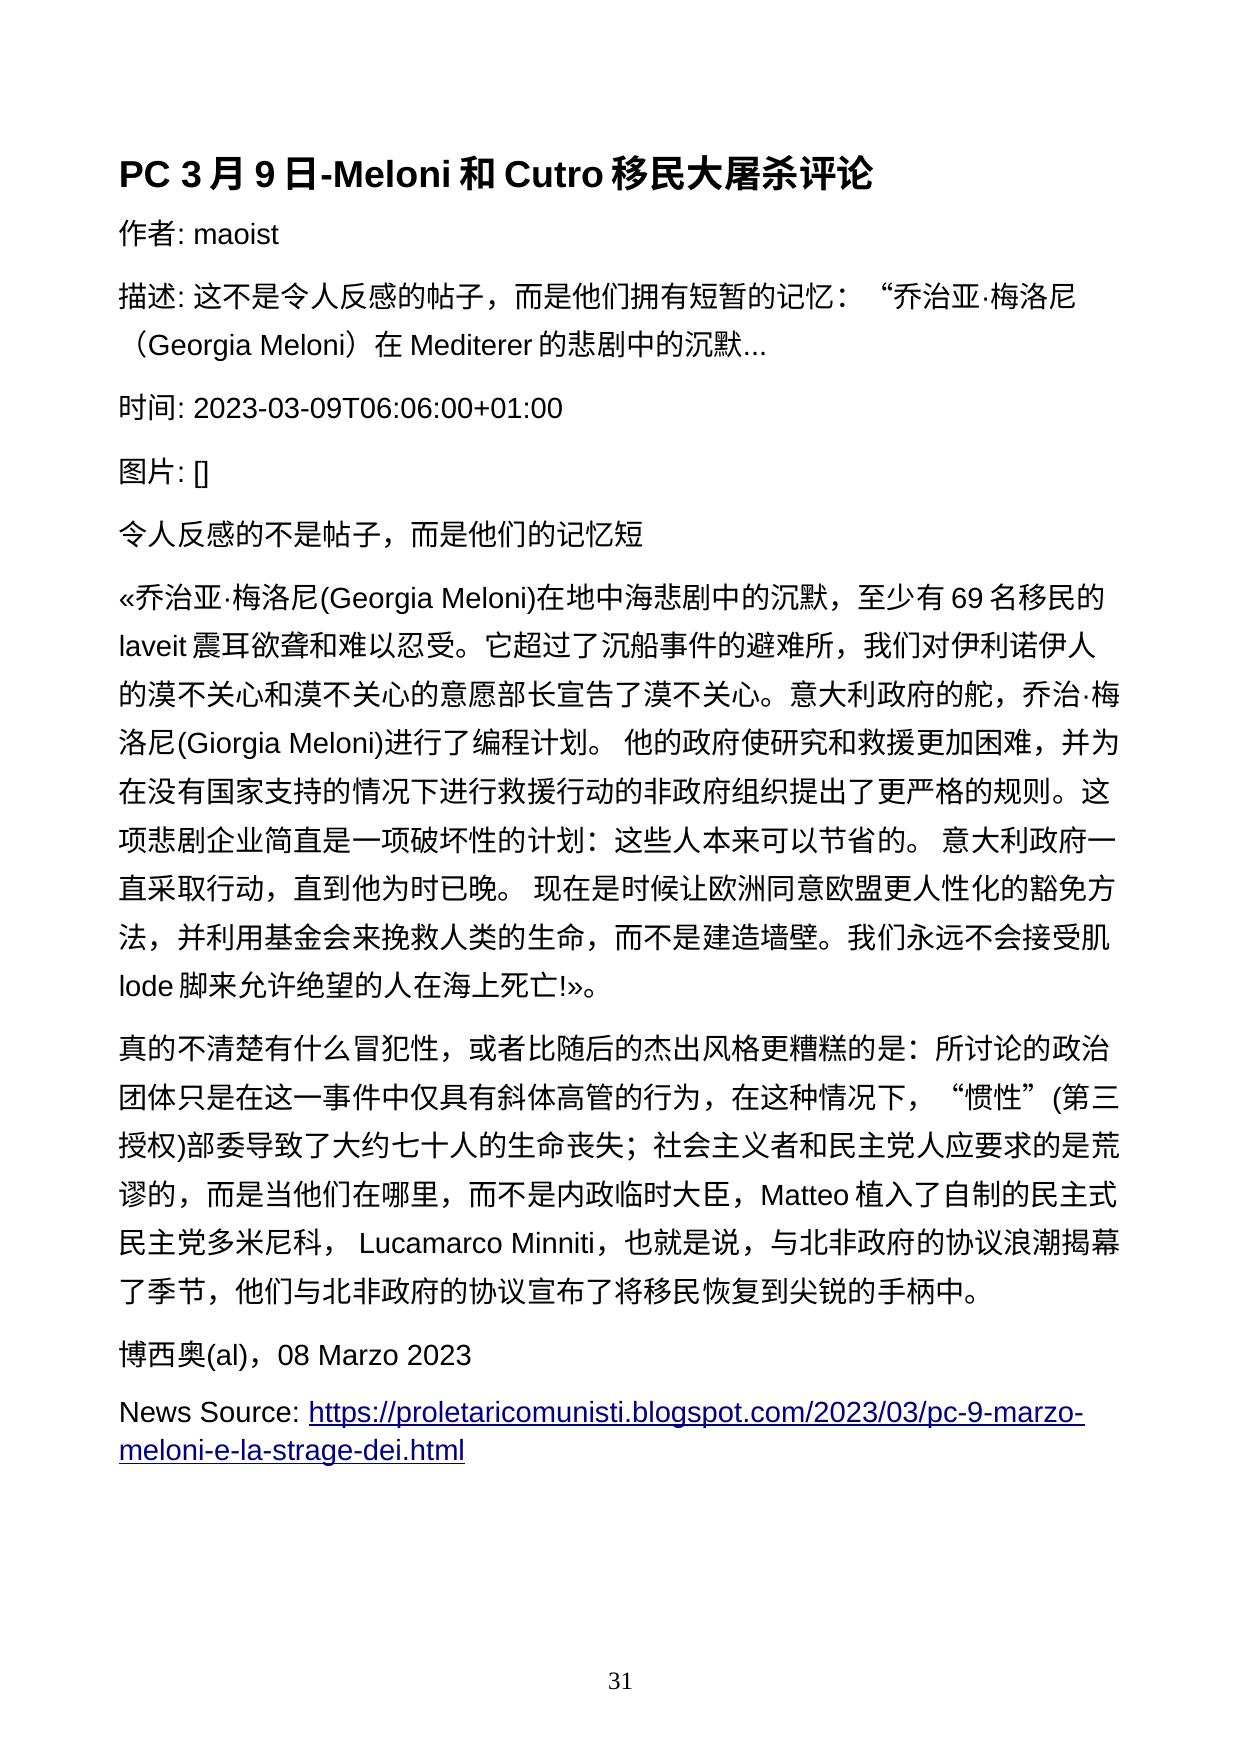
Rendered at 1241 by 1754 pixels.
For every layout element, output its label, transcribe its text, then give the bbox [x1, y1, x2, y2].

text 真的不清楚有什么冒犯性，或者比随后的杰出风格更糟糕的是：所讨论的政治团体只是在这一事件中仅具有斜体高管的行为，在这种情况下，“惯性”(第三授权)部委导致了大约七十人的生命丧失；社会主义者和民主党人应要求的是荒谬的，而是当他们在哪里，而不是内政临时大臣，Matteo植入了自制的民主式民主党多米尼科， Lucamarco Minniti，也就是说，与北非政府的协议浪潮揭幕了季节，他们与北非政府的协议宣布了将移民恢复到尖锐的手柄中。 [118, 1026, 1122, 1311]
text 作者: maoist [118, 210, 1122, 253]
text 图片: [] [118, 448, 1122, 491]
text 博西奥(al)，08 Marzo 2023 [118, 1332, 1122, 1374]
text News Source: https://proletaricomunisti.blogspot.com/2023/03/pc-9-marzo-meloni-e-la-strage-dei.html [118, 1395, 1122, 1467]
text 时间: 2023-03-09T06:06:00+01:00 [118, 385, 1122, 427]
text «乔治亚·梅洛尼(Georgia Meloni)在地中海悲剧中的沉默，至少有69名移民的laveit震耳欲聋和难以忍受。它超过了沉船事件的避难所，我们对伊利诺伊人的漠不关心和漠不关心的意愿部长宣告了漠不关心。意大利政府的舵，乔治·梅洛尼(Giorgia Meloni)进行了编程计划。 他的政府使研究和救援更加困难，并为在没有国家支持的情况下进行救援行动的非政府组织提出了更严格的规则。这项悲剧企业简直是一项破坏性的计划：这些人本来可以节省的。 意大利政府一直采取行动，直到他为时已晚。 现在是时候让欧洲同意欧盟更人性化的豁免方法，并利用基金会来挽救人类的生命，而不是建造墙壁。我们永远不会接受肌lode脚来允许绝望的人在海上死亡!»。 [118, 574, 1122, 1005]
subtitle PC 3月9日-Meloni和Cutro移民大屠杀评论 [118, 143, 1122, 198]
text 令人反感的不是帖子，而是他们的记忆短 [118, 511, 1122, 554]
text 描述: 这不是令人反感的帖子，而是他们拥有短暂的记忆：“乔治亚·梅洛尼（Georgia Meloni）在Mediterer的悲剧中的沉默... [118, 273, 1122, 364]
